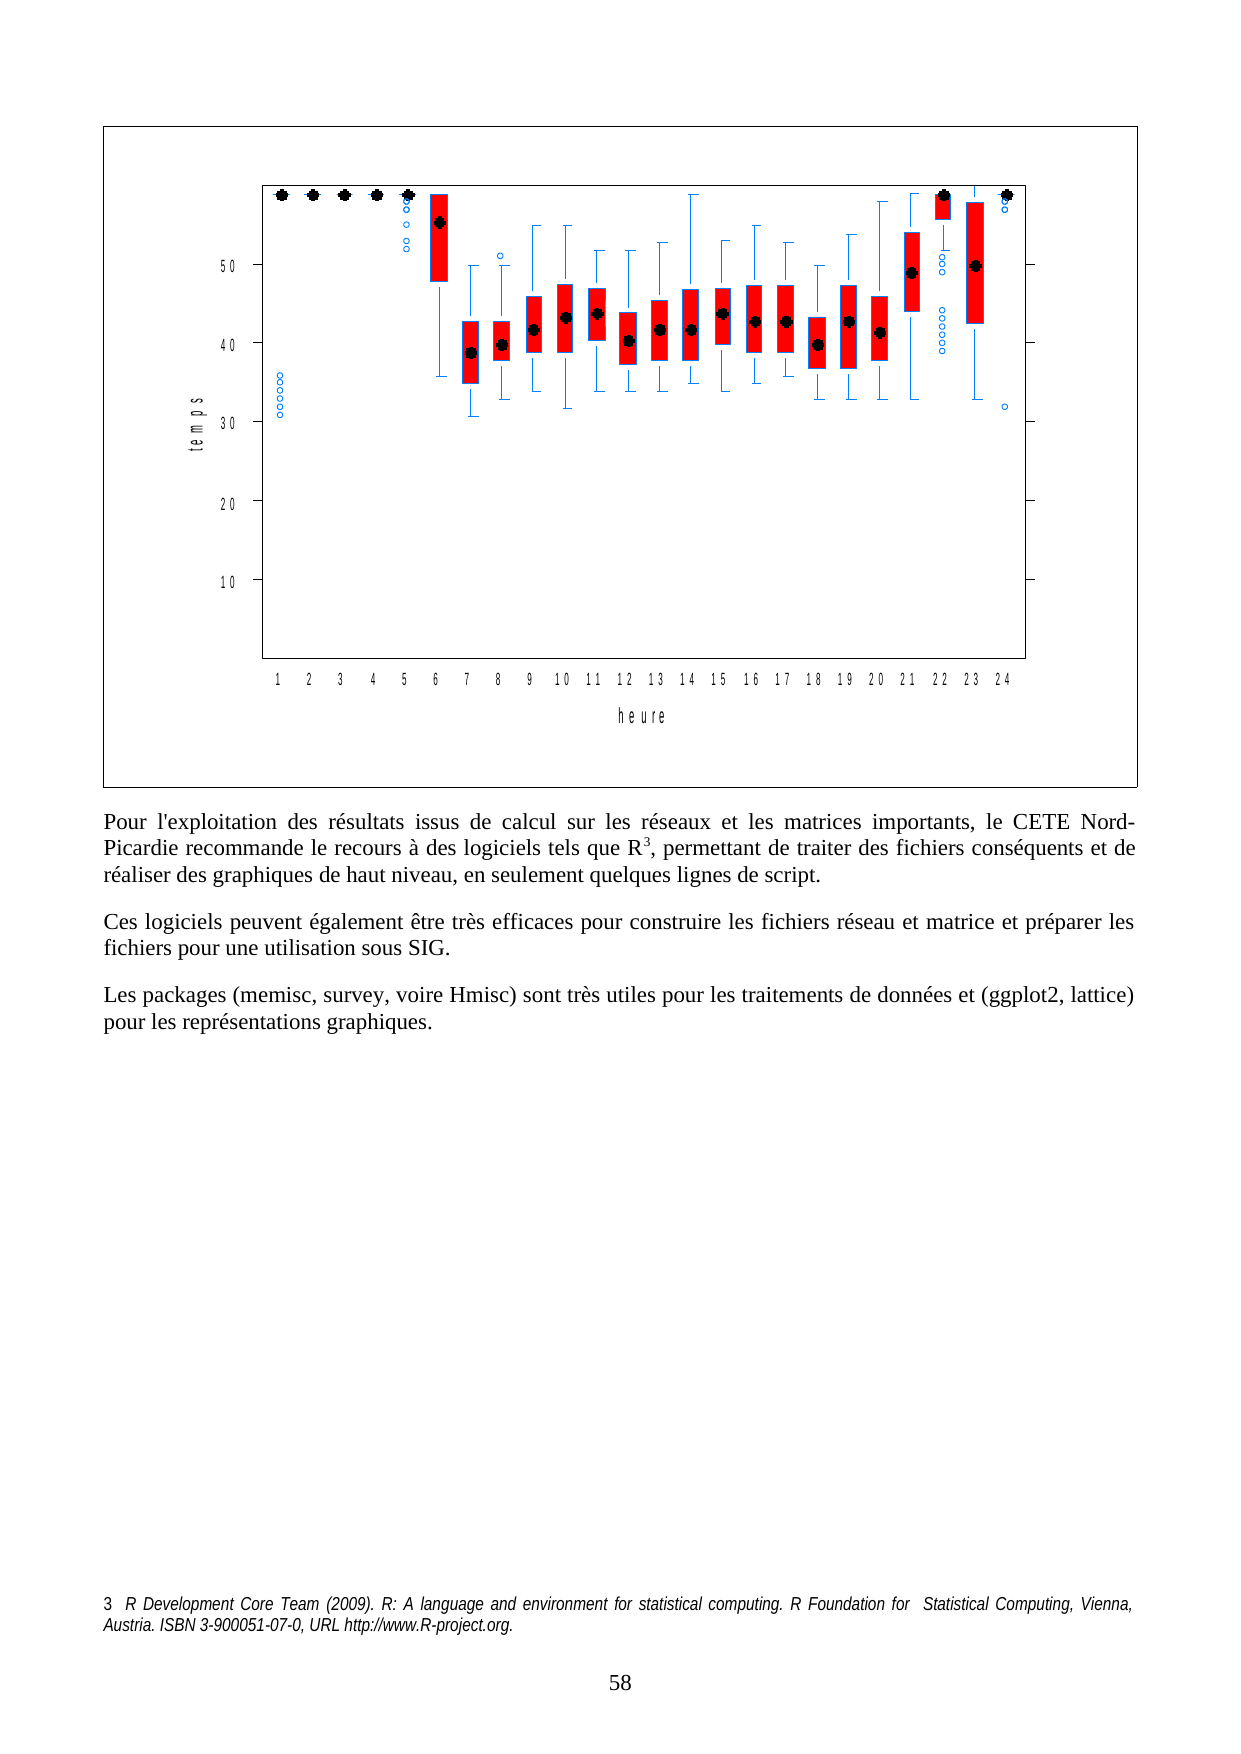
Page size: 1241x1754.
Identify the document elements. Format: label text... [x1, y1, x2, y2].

table_cell [104, 127, 1137, 787]
text Ces logiciels peuvent également être très efficaces pour construire les fichiers réseau et matrice et préparer les fichiers pour une utilisation sous SIG. [103, 908, 1137, 961]
text R Development Core Team (2009). R: A language and environment for statistical computing. R Foundation for Statistical Computing, Vienna, Austria. ISBN 3-900051-07-0, URL http://www.R-project.org. [103, 1593, 1137, 1636]
text Pour l'exploitation des résultats issus de calcul sur les réseaux et les matrices importants, le CETE Nord-Picardie recommande le recours à des logiciels tels que R, permettant de traiter des fichiers conséquents et de réaliser des graphiques de haut niveau, en seulement quelques lignes de script. [103, 808, 1137, 887]
text Les packages (memisc, survey, voire Hmisc) sont très utiles pour les traitements de données et (ggplot2, lattice) pour les représentations graphiques. [103, 981, 1137, 1034]
